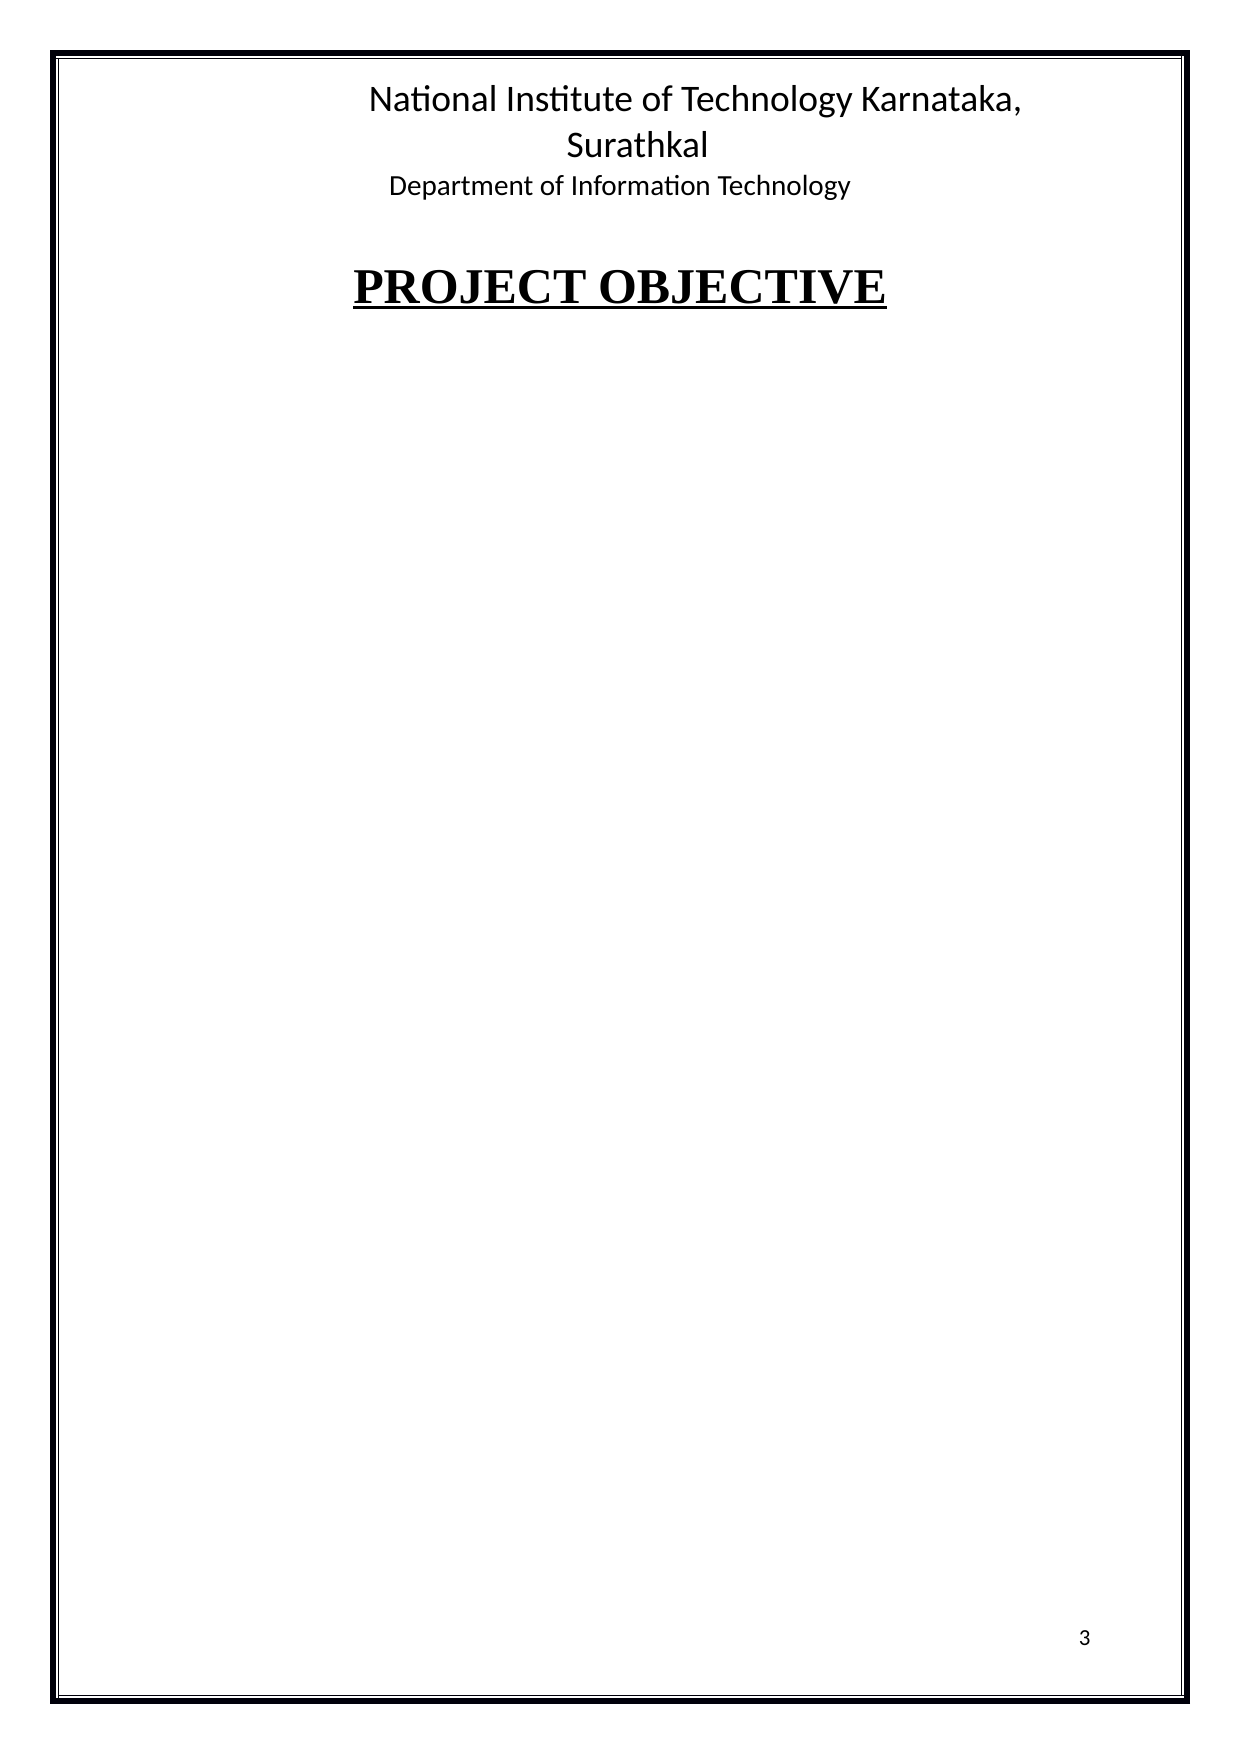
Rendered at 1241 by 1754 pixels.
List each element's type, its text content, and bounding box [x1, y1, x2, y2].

table_cell [150, 403, 1122, 1246]
table_cell [228, 1246, 1122, 1560]
text PROJECT OBJECTIVE [150, 256, 1090, 314]
table_cell [150, 1246, 228, 1560]
